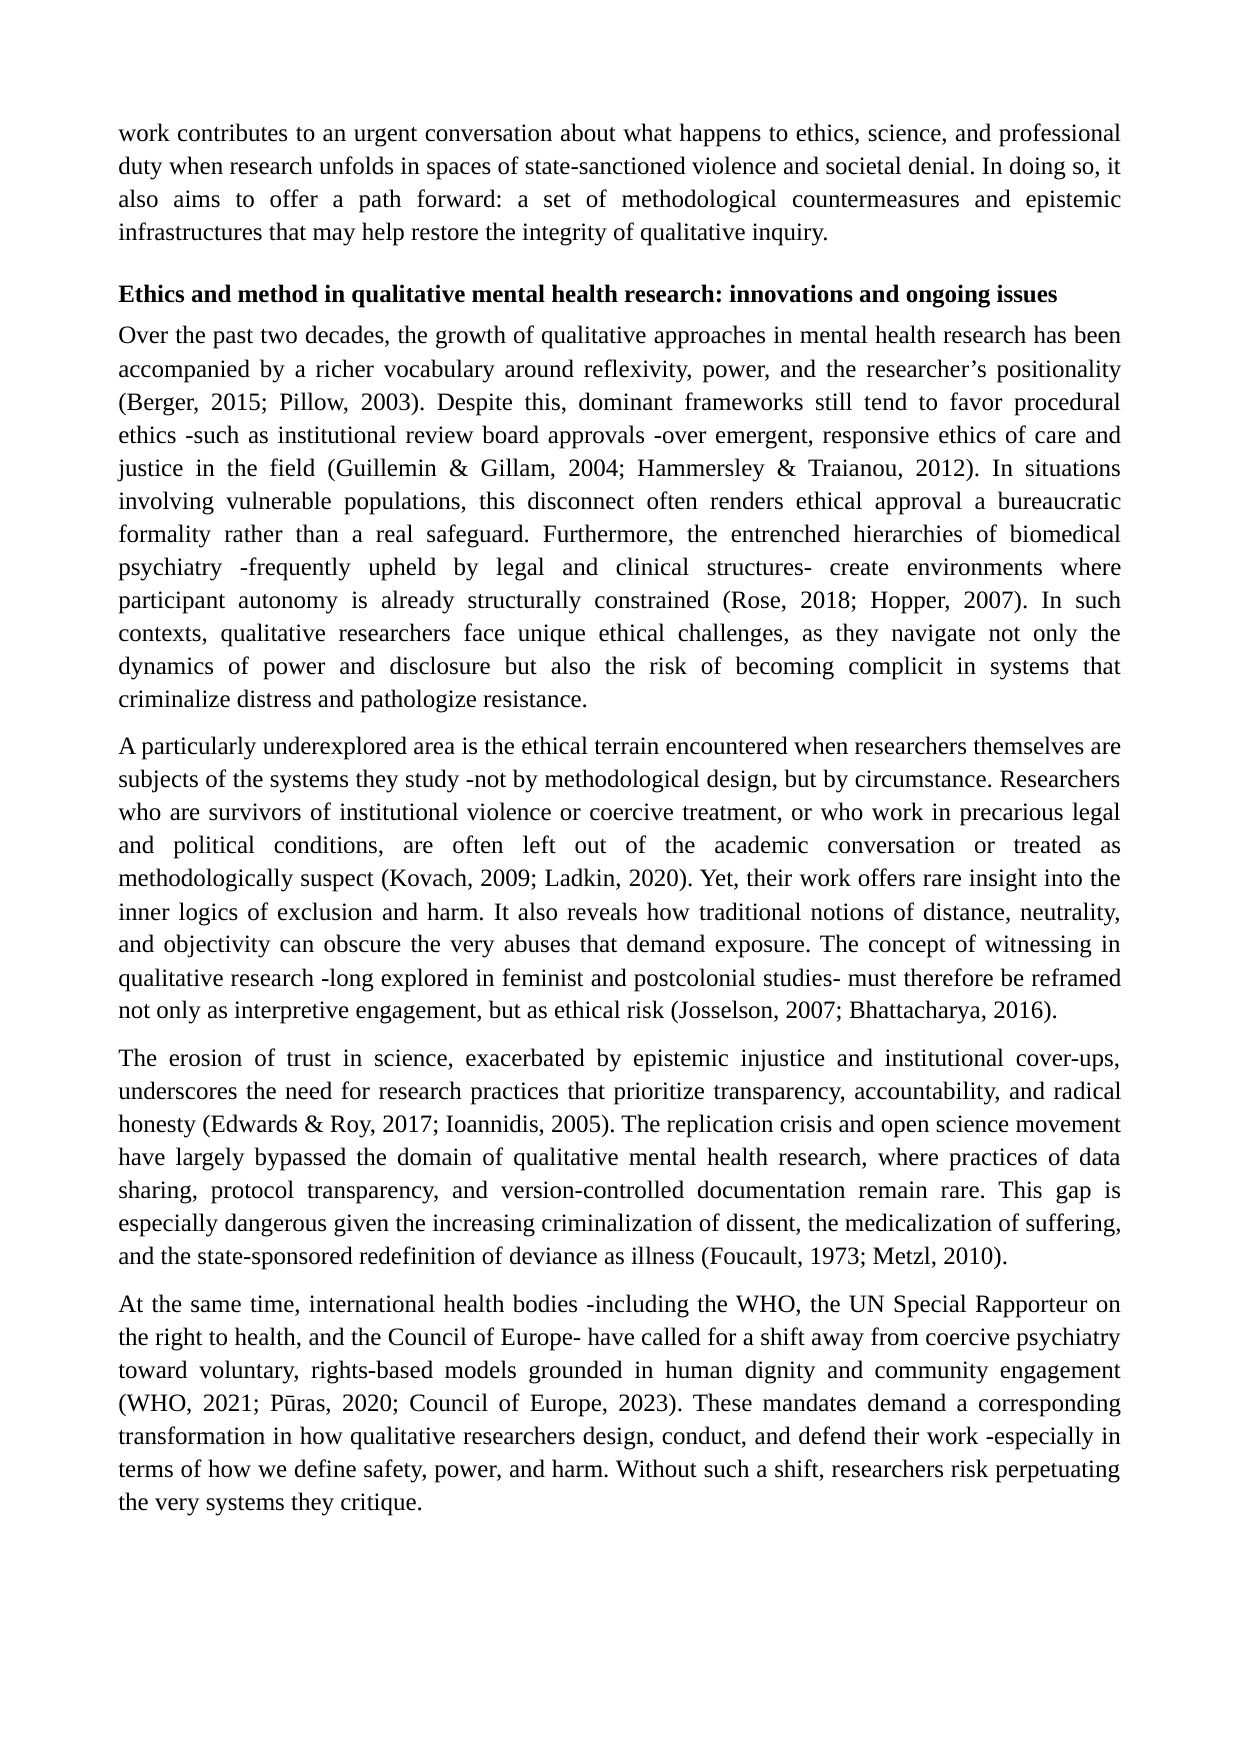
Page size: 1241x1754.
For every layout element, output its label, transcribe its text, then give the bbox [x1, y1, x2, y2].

text The erosion of trust in science, exacerbated by epistemic injustice and institutional cover-ups, underscores the need for research practices that prioritize transparency, accountability, and radical honesty (Edwards & Roy, 2017; Ioannidis, 2005). The replication crisis and open science movement have largely bypassed the domain of qualitative mental health research, where practices of data sharing, protocol transparency, and version-controlled documentation remain rare. This gap is especially dangerous given the increasing criminalization of dissent, the medicalization of suffering, and the state-sponsored redefinition of deviance as illness (Foucault, 1973; Metzl, 2010). [118, 1043, 1122, 1270]
text A particularly underexplored area is the ethical terrain encountered when researchers themselves are subjects of the systems they study -not by methodological design, but by circumstance. Researchers who are survivors of institutional violence or coercive treatment, or who work in precarious legal and political conditions, are often left out of the academic conversation or treated as methodologically suspect (Kovach, 2009; Ladkin, 2020). Yet, their work offers rare insight into the inner logics of exclusion and harm. It also reveals how traditional notions of distance, neutrality, and objectivity can obscure the very abuses that demand exposure. The concept of witnessing in qualitative research -long explored in feminist and postcolonial studies- must therefore be reframed not only as interpretive engagement, but as ethical risk (Josselson, 2007; Bhattacharya, 2016). [118, 731, 1122, 1024]
text work contributes to an urgent conversation about what happens to ethics, science, and professional duty when research unfolds in spaces of state-sanctioned violence and societal denial. In doing so, it also aims to offer a path forward: a set of methodological countermeasures and epistemic infrastructures that may help restore the integrity of qualitative inquiry. [118, 118, 1122, 246]
text At the same time, international health bodies -including the WHO, the UN Special Rapporteur on the right to health, and the Council of Europe- have called for a shift away from coercive psychiatry toward voluntary, rights-based models grounded in human dignity and community engagement (WHO, 2021; Pūras, 2020; Council of Europe, 2023). These mandates demand a corresponding transformation in how qualitative researchers design, conduct, and defend their work -especially in terms of how we define safety, power, and harm. Without such a shift, researchers risk perpetuating the very systems they critique. [118, 1289, 1122, 1516]
text Over the past two decades, the growth of qualitative approaches in mental health research has been accompanied by a richer vocabulary around reflexivity, power, and the researcher’s positionality (Berger, 2015; Pillow, 2003). Despite this, dominant frameworks still tend to favor procedural ethics -such as institutional review board approvals -over emergent, responsive ethics of care and justice in the field (Guillemin & Gillam, 2004; Hammersley & Traianou, 2012). In situations involving vulnerable populations, this disconnect often renders ethical approval a bureaucratic formality rather than a real safeguard. Furthermore, the entrenched hierarchies of biomedical psychiatry -frequently upheld by legal and clinical structures- create environments where participant autonomy is already structurally constrained (Rose, 2018; Hopper, 2007). In such contexts, qualitative researchers face unique ethical challenges, as they navigate not only the dynamics of power and disclosure but also the risk of becoming complicit in systems that criminalize distress and pathologize resistance. [118, 321, 1122, 713]
subtitle Ethics and method in qualitative mental health research: innovations and ongoing issues [118, 279, 1122, 308]
